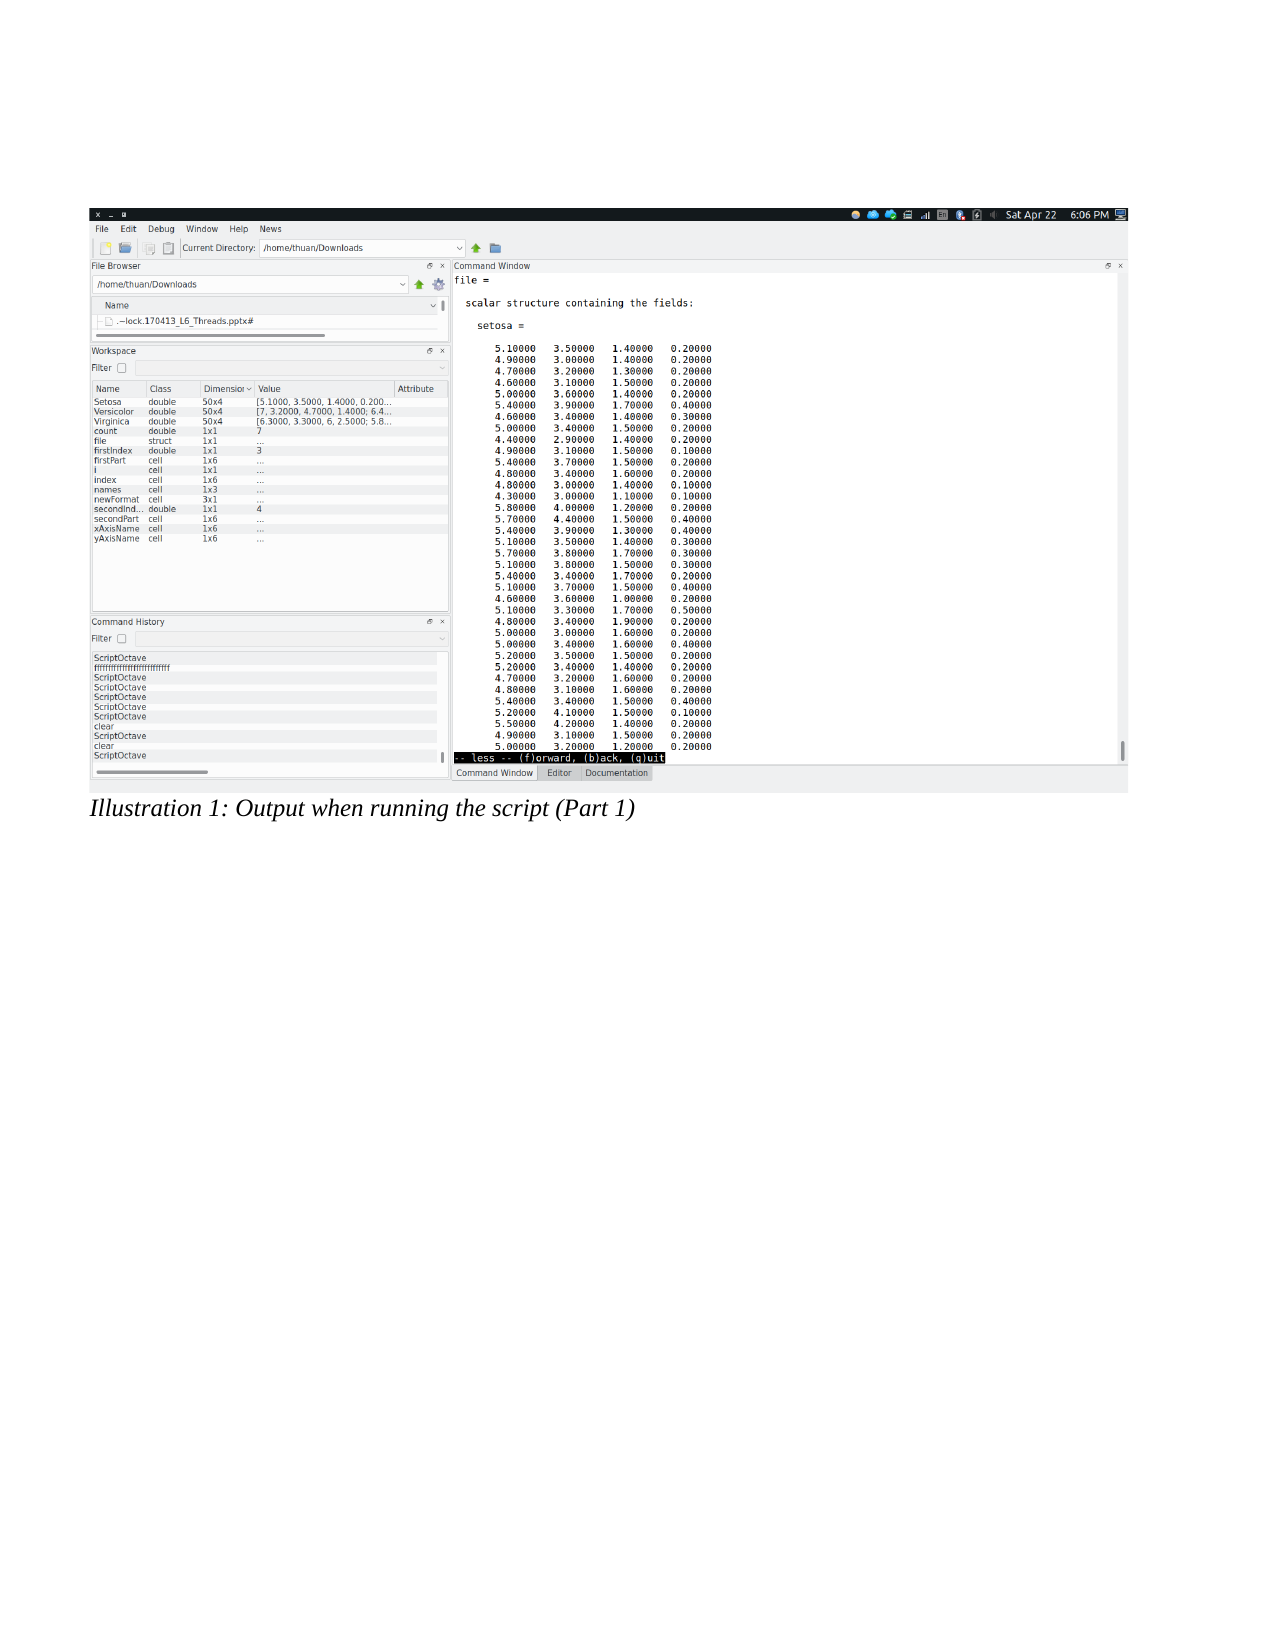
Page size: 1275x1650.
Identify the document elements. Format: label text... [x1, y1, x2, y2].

text Illustration 1: Output when running the script (Part 1) [89, 793, 1128, 822]
text [89, 202, 1128, 208]
picture [89, 208, 1129, 793]
